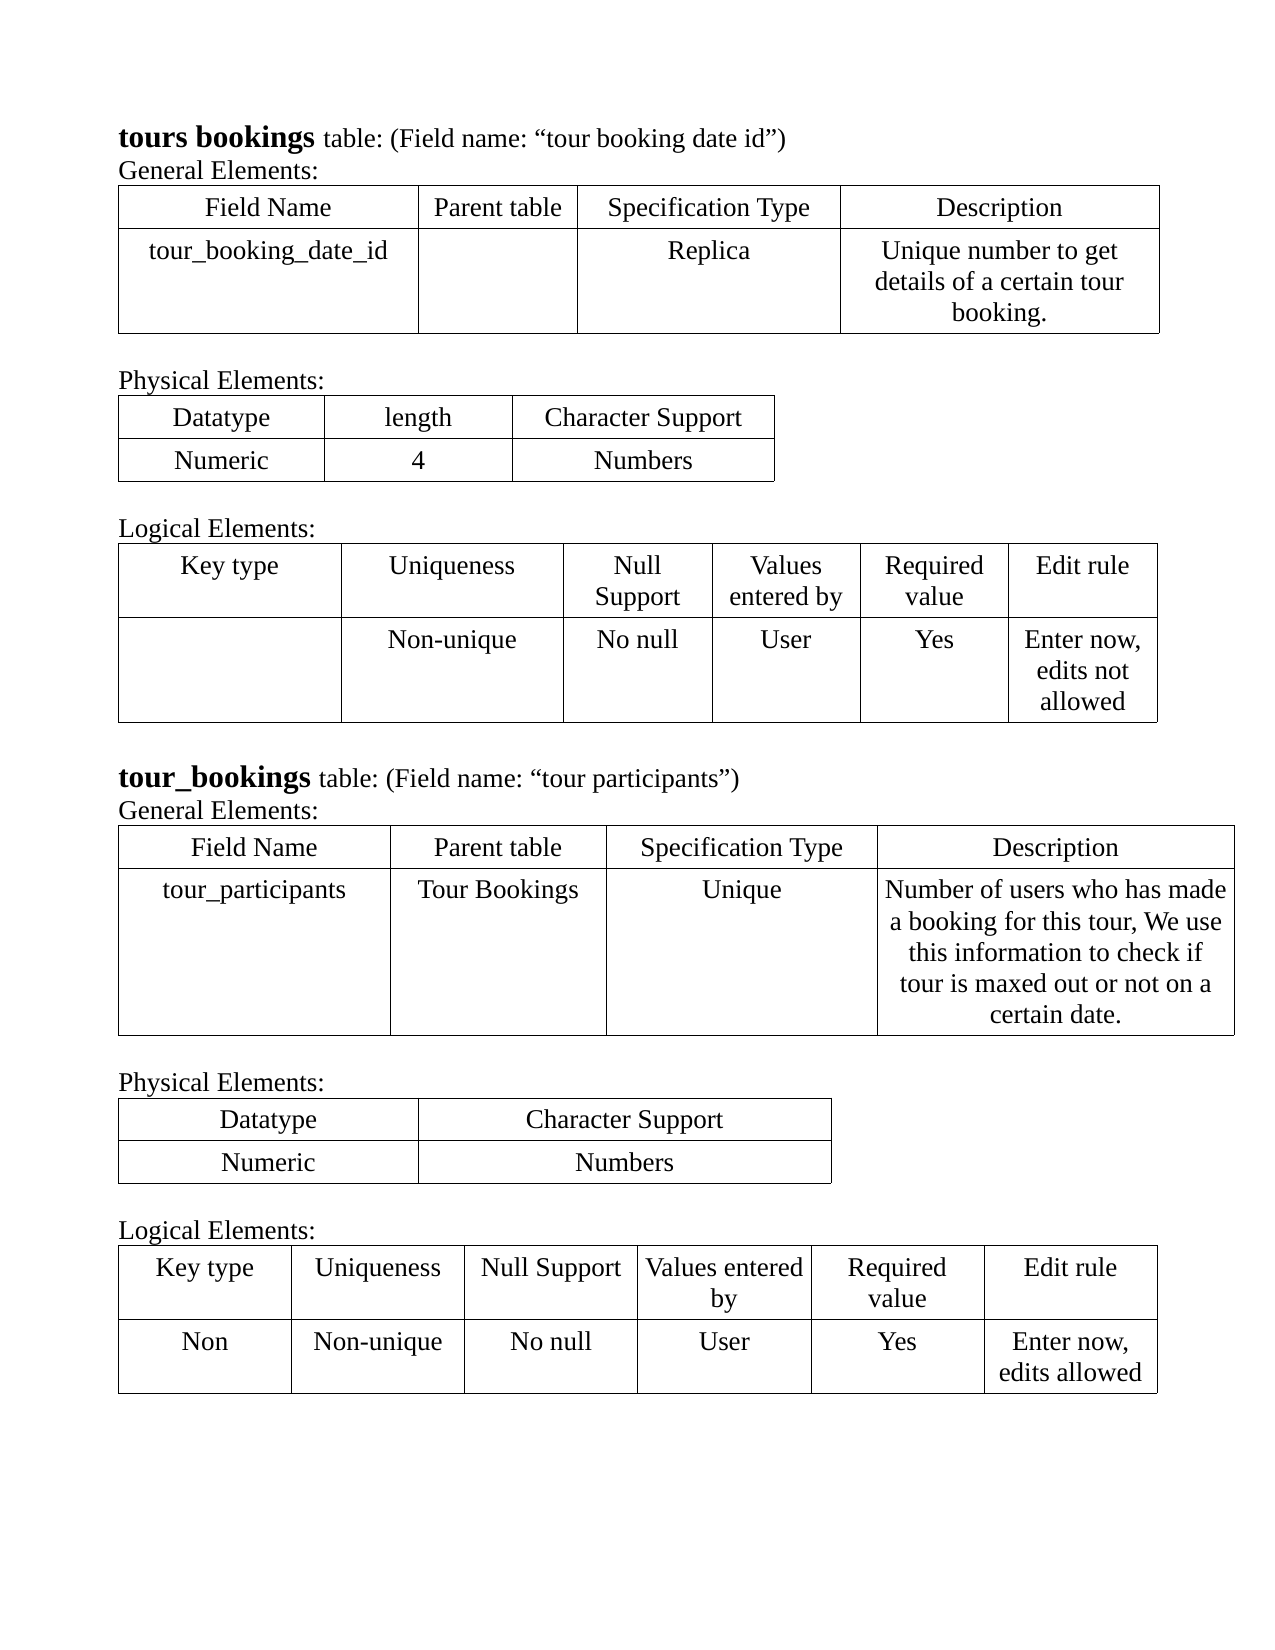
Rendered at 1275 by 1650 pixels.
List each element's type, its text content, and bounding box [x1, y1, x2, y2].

table_header Datatype [119, 396, 324, 438]
table_header Character Support [419, 1099, 831, 1140]
table_header Required value [812, 1246, 984, 1319]
table_cell Numeric [119, 1141, 418, 1183]
text General Elements: [118, 794, 1157, 825]
table_cell Tour Bookings [391, 869, 606, 1035]
table_header Required value [861, 544, 1008, 617]
table_cell User [713, 618, 860, 722]
table_cell Yes [861, 618, 1008, 722]
table_header Key type [119, 1246, 291, 1319]
table_cell Non-unique [342, 618, 563, 722]
table_header Description [878, 826, 1234, 868]
text Logical Elements: [118, 1214, 1157, 1245]
table_cell tour_participants [119, 869, 390, 1035]
table_cell User [638, 1320, 811, 1393]
table_header Description [841, 186, 1159, 228]
text Logical Elements: [118, 512, 1157, 543]
table_cell Replica [578, 229, 840, 333]
table_header Values entered by [713, 544, 860, 617]
table_header Field Name [119, 186, 418, 228]
text General Elements: [118, 154, 1157, 185]
text Physical Elements: [118, 1066, 1157, 1097]
text tour_bookings table: (Field name: “tour participants”) [118, 758, 1157, 794]
table_cell Number of users who has made a booking for this tour, We use this information to check if tour is maxed out or not on a certain date. [878, 869, 1234, 1035]
table_header Values entered by [638, 1246, 811, 1319]
table_cell Unique [607, 869, 877, 1035]
table_header Specification Type [607, 826, 877, 868]
text Physical Elements: [118, 364, 1157, 395]
table_header Parent table [391, 826, 606, 868]
table_header Uniqueness [342, 544, 563, 617]
table_header Edit rule [985, 1246, 1157, 1319]
table_cell [419, 229, 577, 333]
table_cell No null [465, 1320, 637, 1393]
table_header Uniqueness [292, 1246, 464, 1319]
table_cell Non [119, 1320, 291, 1393]
text tours bookings table: (Field name: “tour booking date id”) [118, 118, 1157, 154]
table_cell Enter now, edits allowed [985, 1320, 1157, 1393]
table_header Key type [119, 544, 341, 617]
table_cell No null [564, 618, 712, 722]
table_cell Unique number to get details of a certain tour booking. [841, 229, 1159, 333]
table_header Edit rule [1009, 544, 1157, 617]
table_cell [119, 618, 341, 722]
table_cell Enter now, edits not allowed [1009, 618, 1157, 722]
table_cell Numbers [419, 1141, 831, 1183]
table_header length [325, 396, 512, 438]
table_cell Yes [812, 1320, 984, 1393]
table_header Parent table [419, 186, 577, 228]
table_cell Non-unique [292, 1320, 464, 1393]
table_header Null Support [564, 544, 712, 617]
table_cell tour_booking_date_id [119, 229, 418, 333]
table_cell Numeric [119, 439, 324, 481]
table_header Specification Type [578, 186, 840, 228]
table_cell Numbers [513, 439, 774, 481]
table_cell 4 [325, 439, 512, 481]
table_header Character Support [513, 396, 774, 438]
table_header Null Support [465, 1246, 637, 1319]
table_header Field Name [119, 826, 390, 868]
table_header Datatype [119, 1099, 418, 1140]
